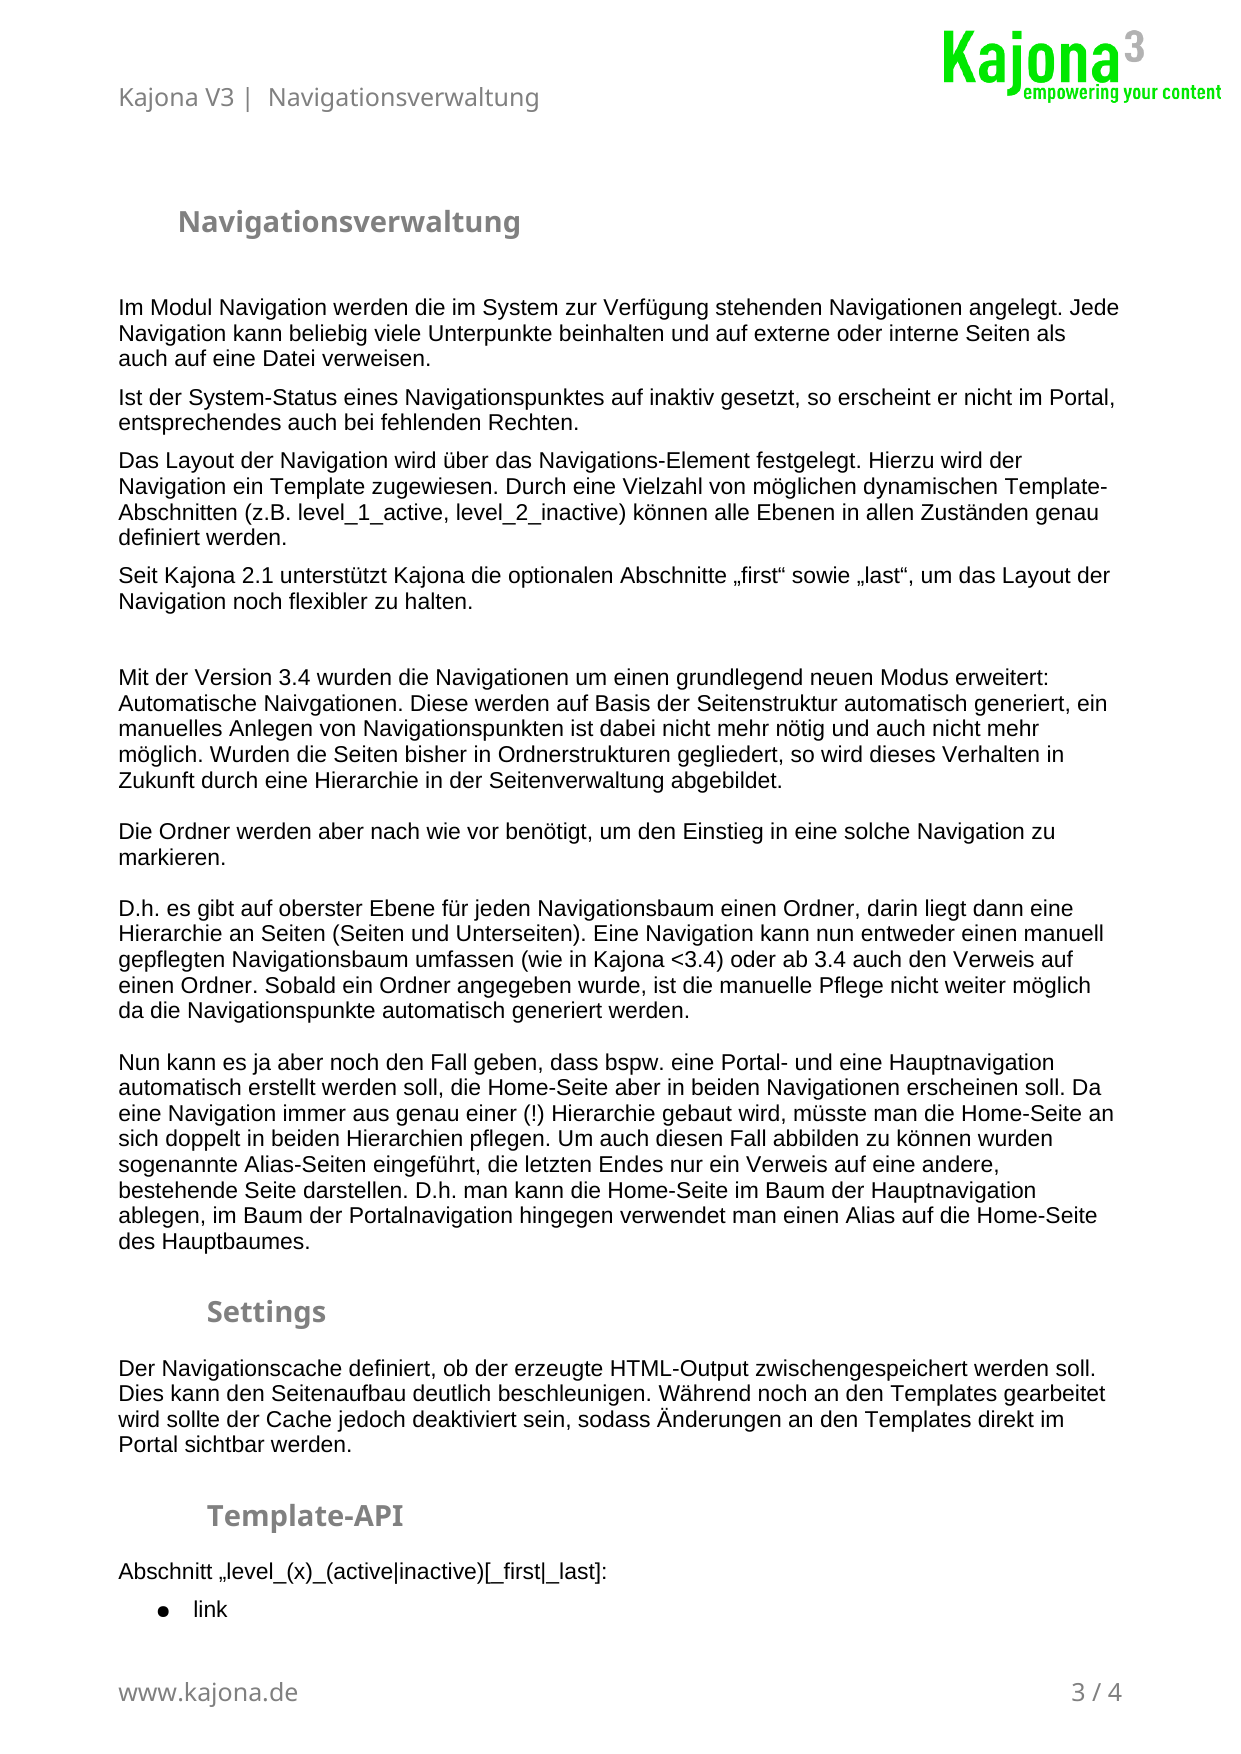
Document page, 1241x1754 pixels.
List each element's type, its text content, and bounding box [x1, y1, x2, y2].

text Das Layout der Navigation wird über das Navigations-Element festgelegt. Hierzu wird der Navigation ein Template zugewiesen. Durch eine Vielzahl von möglichen dynamischen Template-Abschnitten (z.B. level_1_active, level_2_inactive) können alle Ebenen in allen Zuständen genau definiert werden. [118, 448, 1122, 550]
subtitle Settings [118, 1291, 1122, 1331]
text Abschnitt „level_(x)_(active|inactive)[_first|_last]: [118, 1559, 1122, 1584]
text Seit Kajona 2.1 unterstützt Kajona die optionalen Abschnitte „first“ sowie „last“, um das Layout der Navigation noch flexibler zu halten. [118, 563, 1122, 614]
subtitle Navigationsverwaltung [118, 201, 1122, 241]
text Im Modul Navigation werden die im System zur Verfügung stehenden Navigationen angelegt. Jede Navigation kann beliebig viele Unterpunkte beinhalten und auf externe oder interne Seiten als auch auf eine Datei verweisen. [118, 295, 1122, 372]
list link [156, 1597, 1122, 1623]
text Mit der Version 3.4 wurden die Navigationen um einen grundlegend neuen Modus erweitert: Automatische Naivgationen. Diese werden auf Basis der Seitenstruktur automatisch generiert, ein manuelles Anlegen von Navigationspunkten ist dabei nicht mehr nötig und auch nicht mehr möglich. Wurden die Seiten bisher in Ordnerstrukturen gegliedert, so wird dieses Verhalten in Zukunft durch eine Hierarchie in der Seitenverwaltung abgebildet. Die Ordner werden aber nach wie vor benötigt, um den Einstieg in eine solche Navigation zu markieren. D.h. es gibt auf oberster Ebene für jeden Navigationsbaum einen Ordner, darin liegt dann eine Hierarchie an Seiten (Seiten und Unterseiten). Eine Navigation kann nun entweder einen manuell gepflegten Navigationsbaum umfassen (wie in Kajona <3.4) oder ab 3.4 auch den Verweis auf einen Ordner. Sobald ein Ordner angegeben wurde, ist die manuelle Pflege nicht weiter möglich da die Navigationspunkte automatisch generiert werden. Nun kann es ja aber noch den Fall geben, dass bspw. eine Portal- und eine Hauptnavigation automatisch erstellt werden soll, die Home-Seite aber in beiden Navigationen erscheinen soll. Da eine Navigation immer aus genau einer (!) Hierarchie gebaut wird, müsste man die Home-Seite an sich doppelt in beiden Hierarchien pflegen. Um auch diesen Fall abbilden zu können wurden sogenannte Alias-Seiten eingeführt, die letzten Endes nur ein Verweis auf eine andere, bestehende Seite darstellen. D.h. man kann die Home-Seite im Baum der Hauptnavigation ablegen, im Baum der Portalnavigation hingegen verwendet man einen Alias auf die Home-Seite des Hauptbaumes. [118, 665, 1122, 1254]
text Der Navigationscache definiert, ob der erzeugte HTML-Output zwischengespeichert werden soll. Dies kann den Seitenaufbau deutlich beschleunigen. Während noch an den Templates gearbeitet wird sollte der Cache jedoch deaktiviert sein, sodass Änderungen an den Templates direkt im Portal sichtbar werden. [118, 1355, 1122, 1458]
subtitle Template-API [118, 1495, 1122, 1535]
text Ist der System-Status eines Navigationspunktes auf inaktiv gesetzt, so erscheint er nicht im Portal, entsprechendes auch bei fehlenden Rechten. [118, 384, 1122, 435]
picture [944, 30, 1221, 103]
